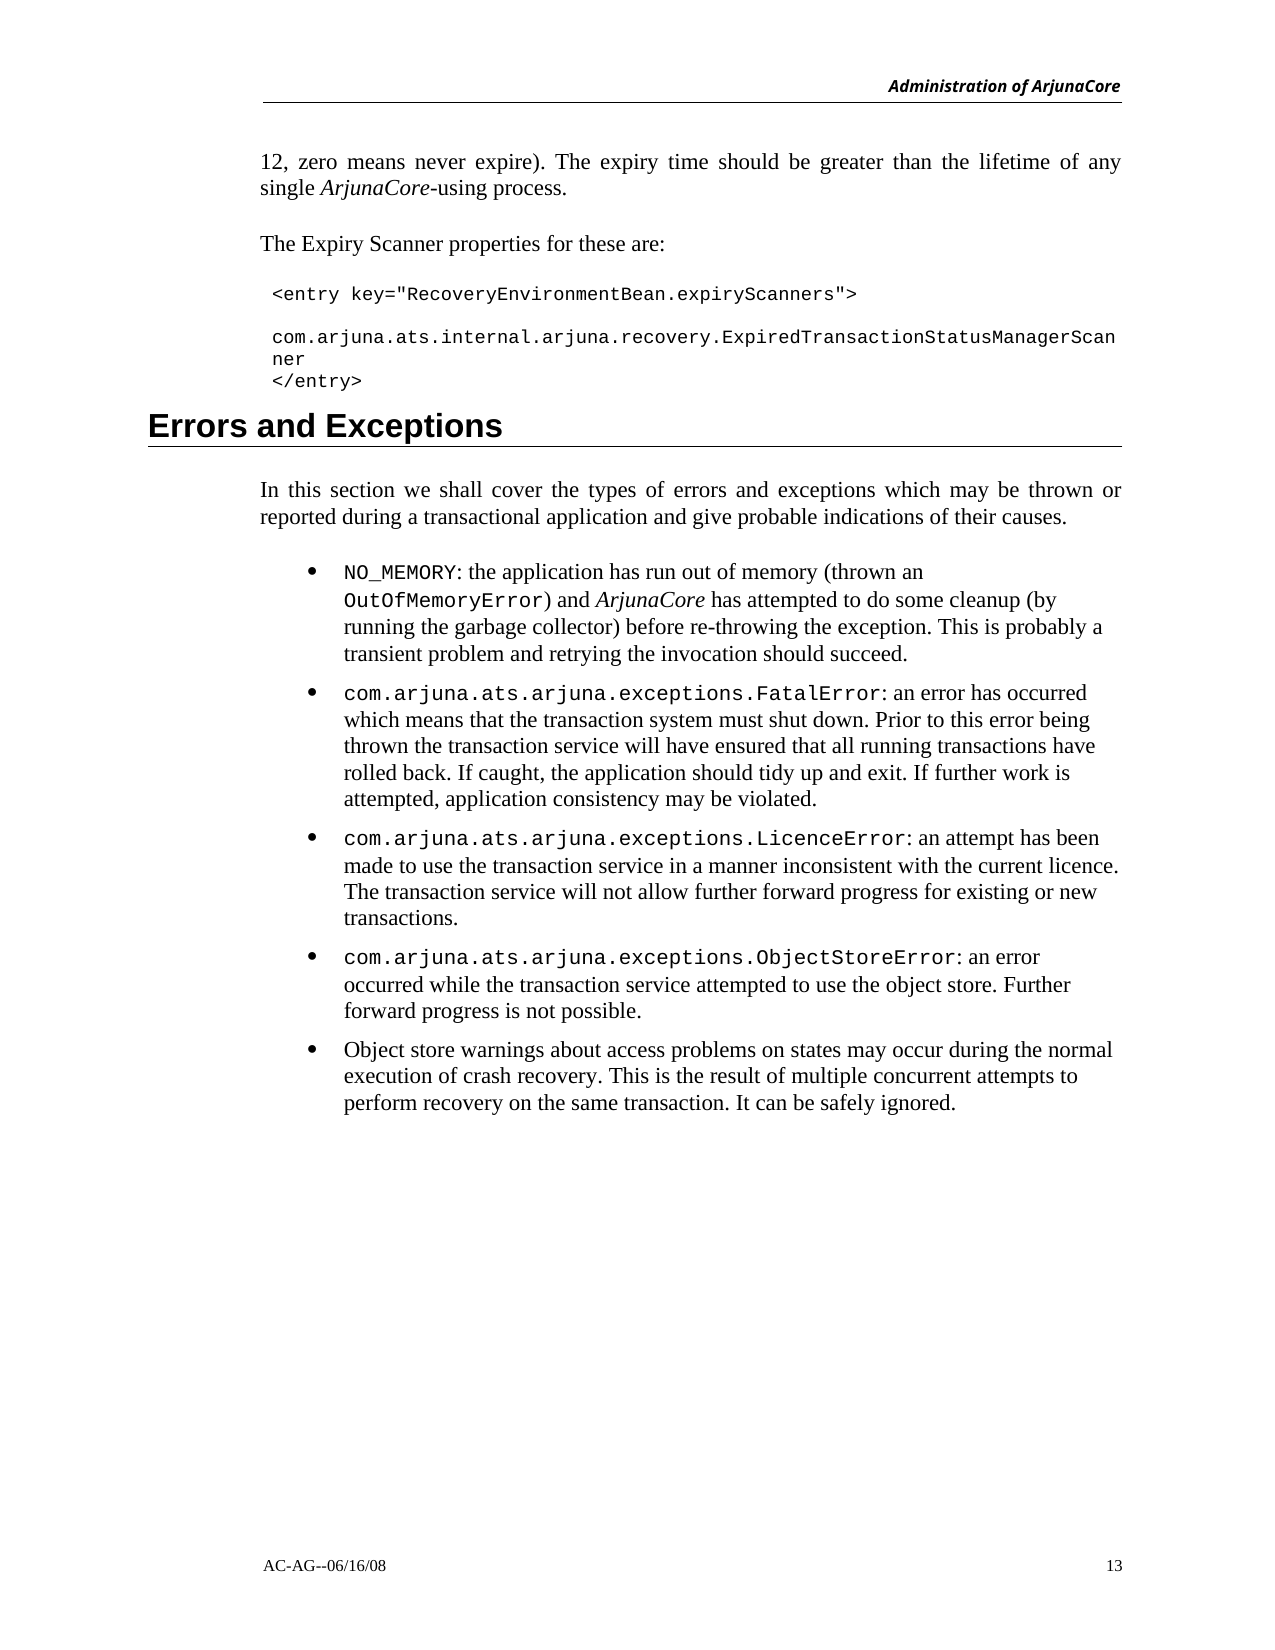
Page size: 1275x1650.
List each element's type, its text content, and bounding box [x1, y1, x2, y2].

text 12, zero means never expire). The expiry time should be greater than the lifetime of any single ArjunaCore-using process. [260, 148, 1122, 200]
subtitle Errors and Exceptions [148, 406, 1122, 446]
list NO_MEMORY: the application has run out of memory (thrown an OutOfMemoryError) and ArjunaCore has attempted to do some cleanup (by running the garbage collector) before re-throwing the exception. This is probably a transient problem and retrying the invocation should succeed. [308, 558, 1122, 666]
text In this section we shall cover the types of errors and exceptions which may be thrown or reported during a transactional application and give probable indications of their causes. [260, 476, 1122, 529]
list com.arjuna.ats.arjuna.exceptions.LicenceError: an attempt has been made to use the transaction service in a manner inconsistent with the current licence. The transaction service will not allow further forward progress for existing or new transactions. [308, 824, 1122, 931]
text <entry key="RecoveryEnvironmentBean.expiryScanners"> [272, 285, 1122, 306]
list Object store warnings about access problems on states may occur during the normal execution of crash recovery. This is the result of multiple concurrent attempts to perform recovery on the same transaction. It can be safely ignored. [308, 1036, 1122, 1115]
list com.arjuna.ats.arjuna.exceptions.FatalError: an error has occurred which means that the transaction system must shut down. Prior to this error being thrown the transaction service will have ensured that all running transactions have rolled back. If caught, the application should tidy up and exit. If further work is attempted, application consistency may be violated. [308, 679, 1122, 812]
list com.arjuna.ats.arjuna.exceptions.ObjectStoreError: an error occurred while the transaction service attempted to use the object store. Further forward progress is not possible. [308, 943, 1122, 1024]
text The Expiry Scanner properties for these are: [260, 229, 1122, 256]
text com.arjuna.ats.internal.arjuna.recovery.ExpiredTransactionStatusManagerScanner [272, 307, 1122, 371]
text </entry> [272, 371, 1122, 393]
